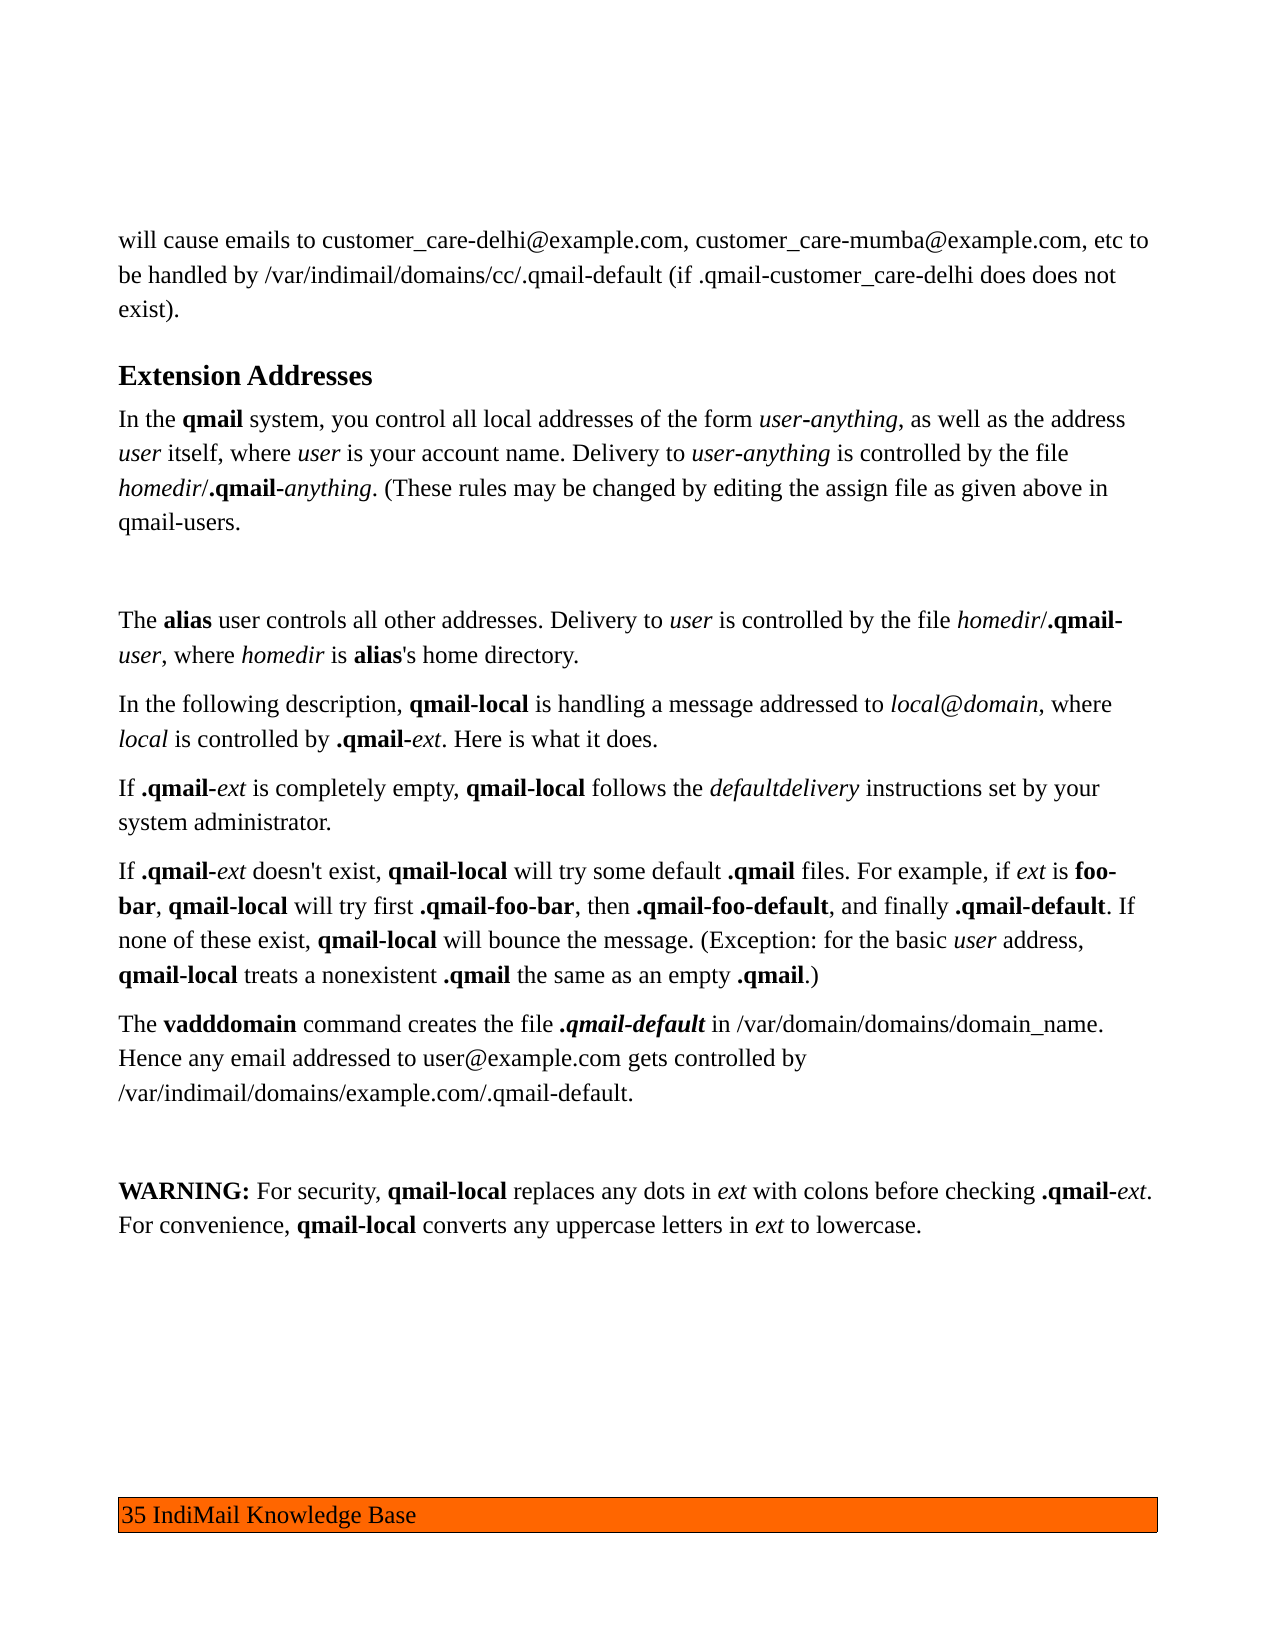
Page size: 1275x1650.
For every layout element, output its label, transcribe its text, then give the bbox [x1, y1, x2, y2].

text The alias user controls all other addresses. Delivery to user is controlled by the file homedir/.qmail-user, where homedir is alias's home directory. [118, 606, 1157, 669]
text If .qmail-ext is completely empty, qmail-local follows the defaultdelivery instructions set by your system administrator. [118, 773, 1157, 836]
subtitle Extension Addresses [118, 358, 1157, 392]
text In the qmail system, you control all local addresses of the form user-anything, as well as the address user itself, where user is your account name. Delivery to user-anything is controlled by the file homedir/.qmail-anything. (These rules may be changed by editing the assign file as given above in qmail-users. [118, 404, 1157, 536]
text If .qmail-ext doesn't exist, qmail-local will try some default .qmail files. For example, if ext is foo-bar, qmail-local will try first .qmail-foo-bar, then .qmail-foo-default, and finally .qmail-default. If none of these exist, qmail-local will bounce the message. (Exception: for the basic user address, qmail-local treats a nonexistent .qmail the same as an empty .qmail.) [118, 856, 1157, 988]
text The vadddomain command creates the file .qmail-default in /var/domain/domains/domain_name. Hence any email addressed to user@example.com gets controlled by /var/indimail/domains/example.com/.qmail-default. [118, 1009, 1157, 1106]
text WARNING: For security, qmail-local replaces any dots in ext with colons before checking .qmail-ext. For convenience, qmail-local converts any uppercase letters in ext to lowercase. [118, 1176, 1157, 1239]
text In the following description, qmail-local is handling a message addressed to local@domain, where local is controlled by .qmail-ext. Here is what it does. [118, 689, 1157, 752]
text will cause emails to customer_care-delhi@example.com, customer_care-mumba@example.com, etc to be handled by /var/indimail/domains/cc/.qmail-default (if .qmail-customer_care-delhi does does not exist). [118, 225, 1157, 323]
